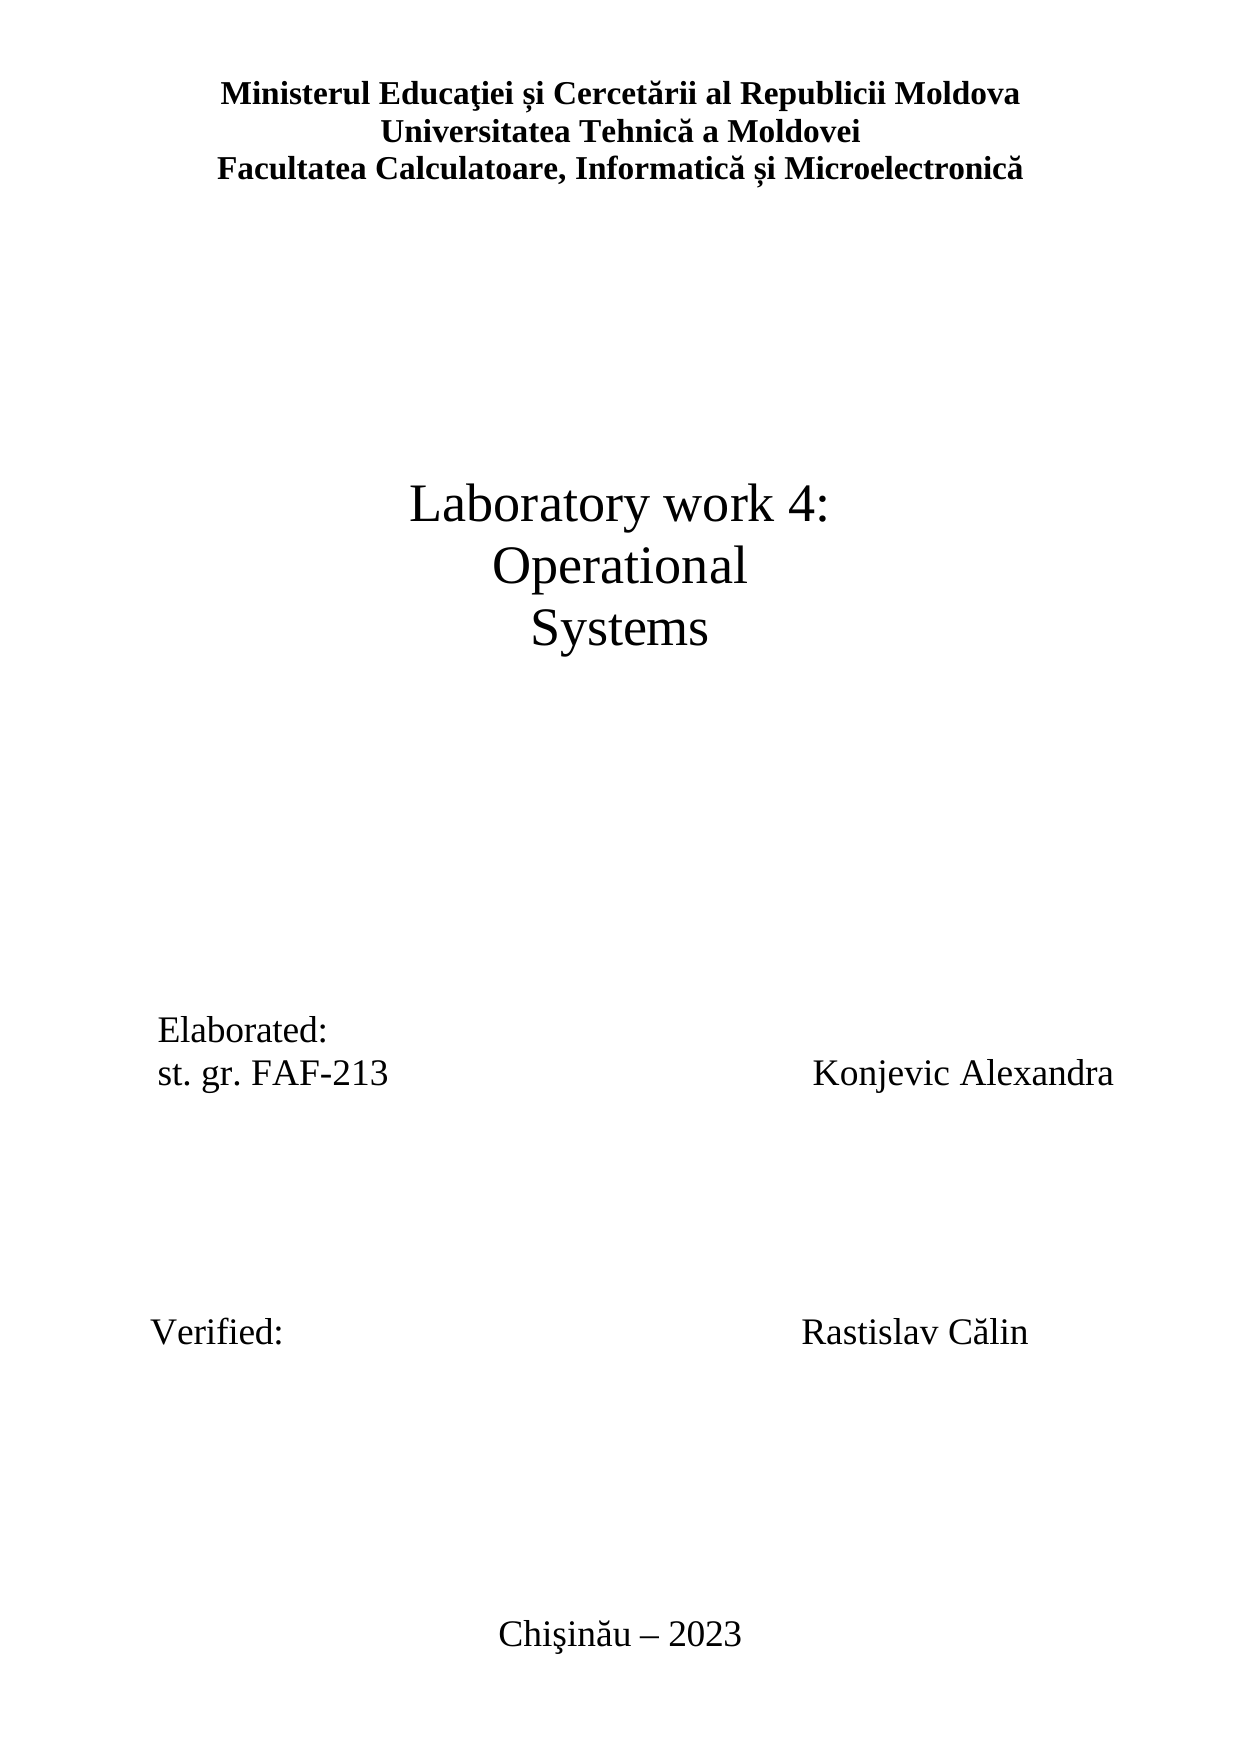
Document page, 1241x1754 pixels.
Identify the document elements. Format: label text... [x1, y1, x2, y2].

text Chişinău – 2023 [129, 1611, 1111, 1654]
text Verified: Rastislav Călin [150, 1309, 1203, 1352]
text Elaborated: [157, 1007, 1203, 1050]
title Laboratory work 4: Operational Systems [396, 471, 844, 657]
text Facultatea Calculatoare, Informatică și Microelectronică [129, 150, 1111, 187]
text Ministerul Educaţiei și Cercetării al Republicii Moldova Universitatea Tehnică a Moldovei [129, 73, 1111, 150]
text st. gr. FAF-213 Konjevic Alexandra [157, 1050, 1115, 1093]
